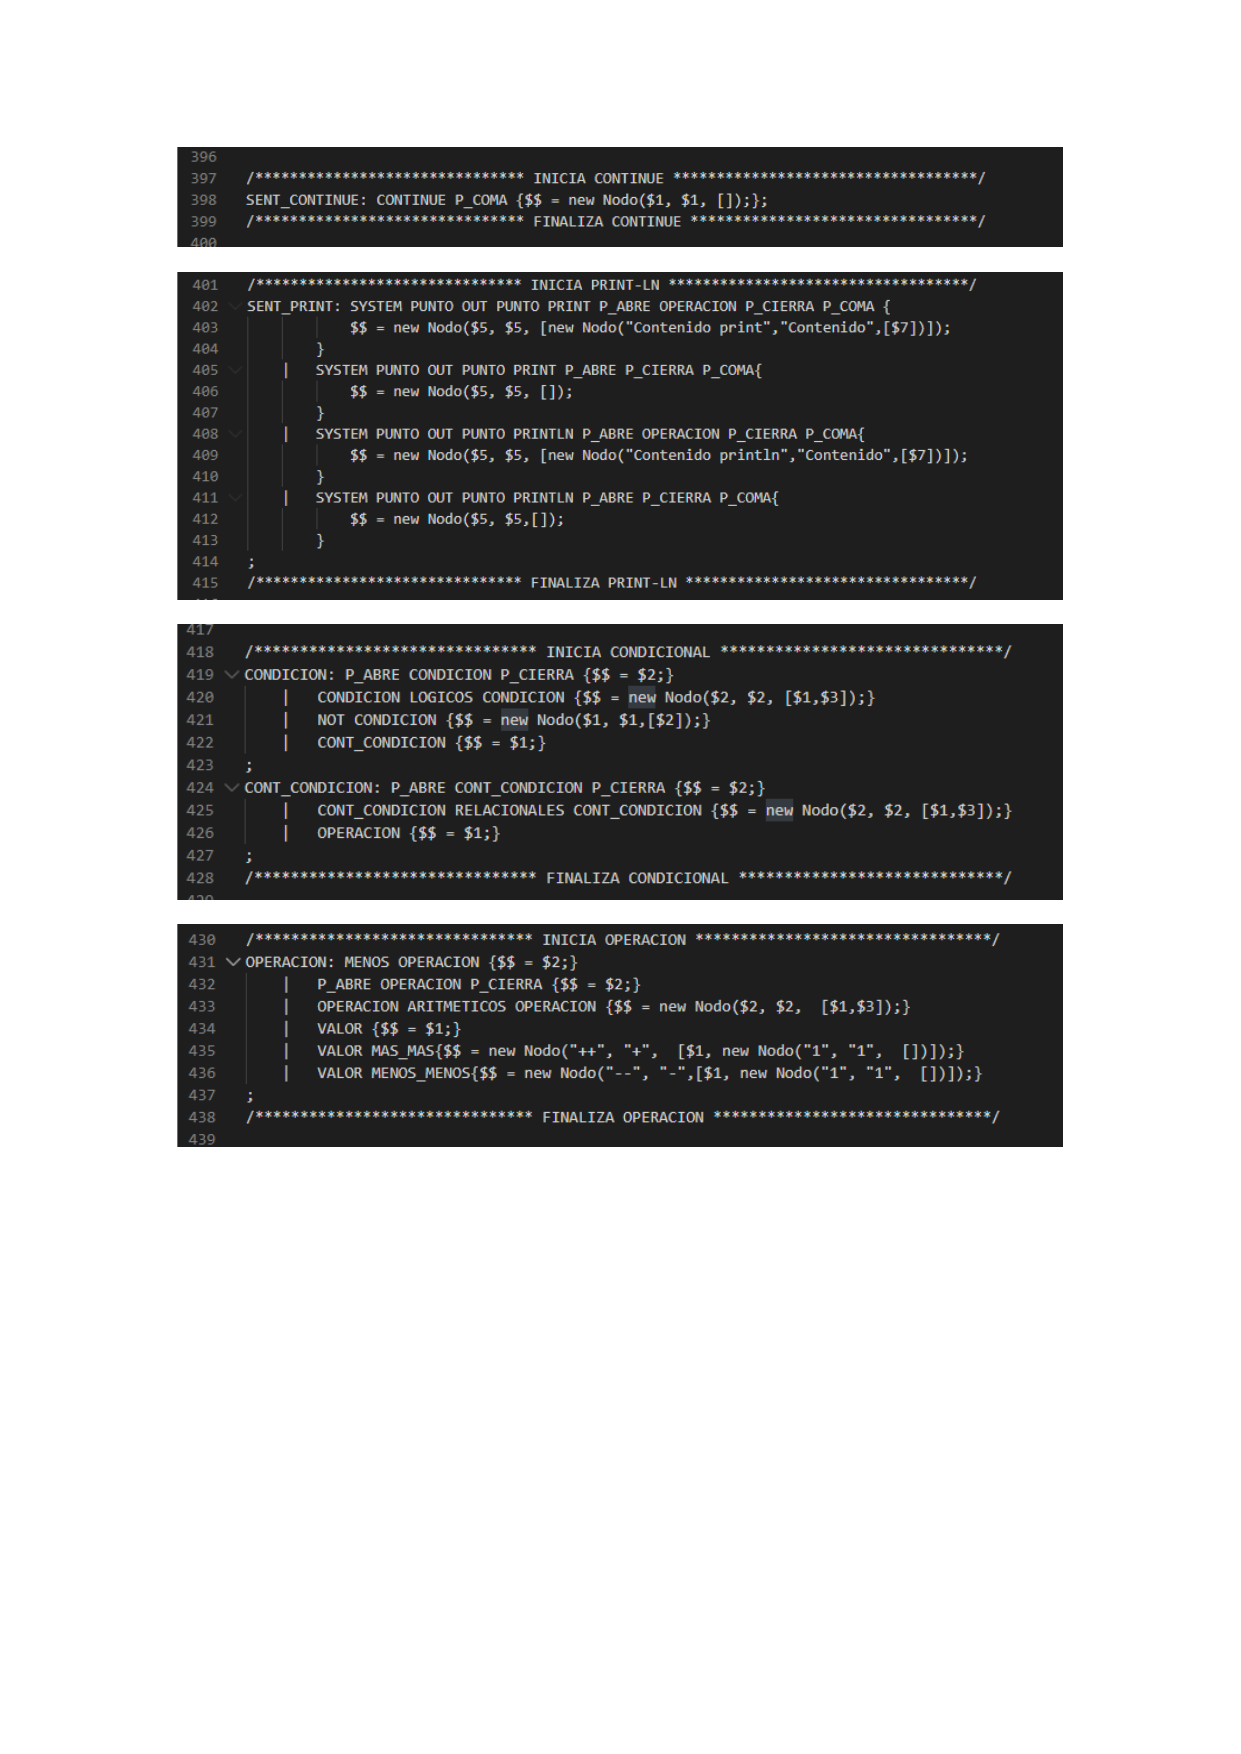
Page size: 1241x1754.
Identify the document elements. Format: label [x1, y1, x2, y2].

picture [177, 147, 1063, 247]
picture [177, 272, 1063, 600]
picture [177, 624, 1063, 900]
picture [177, 924, 1063, 1147]
